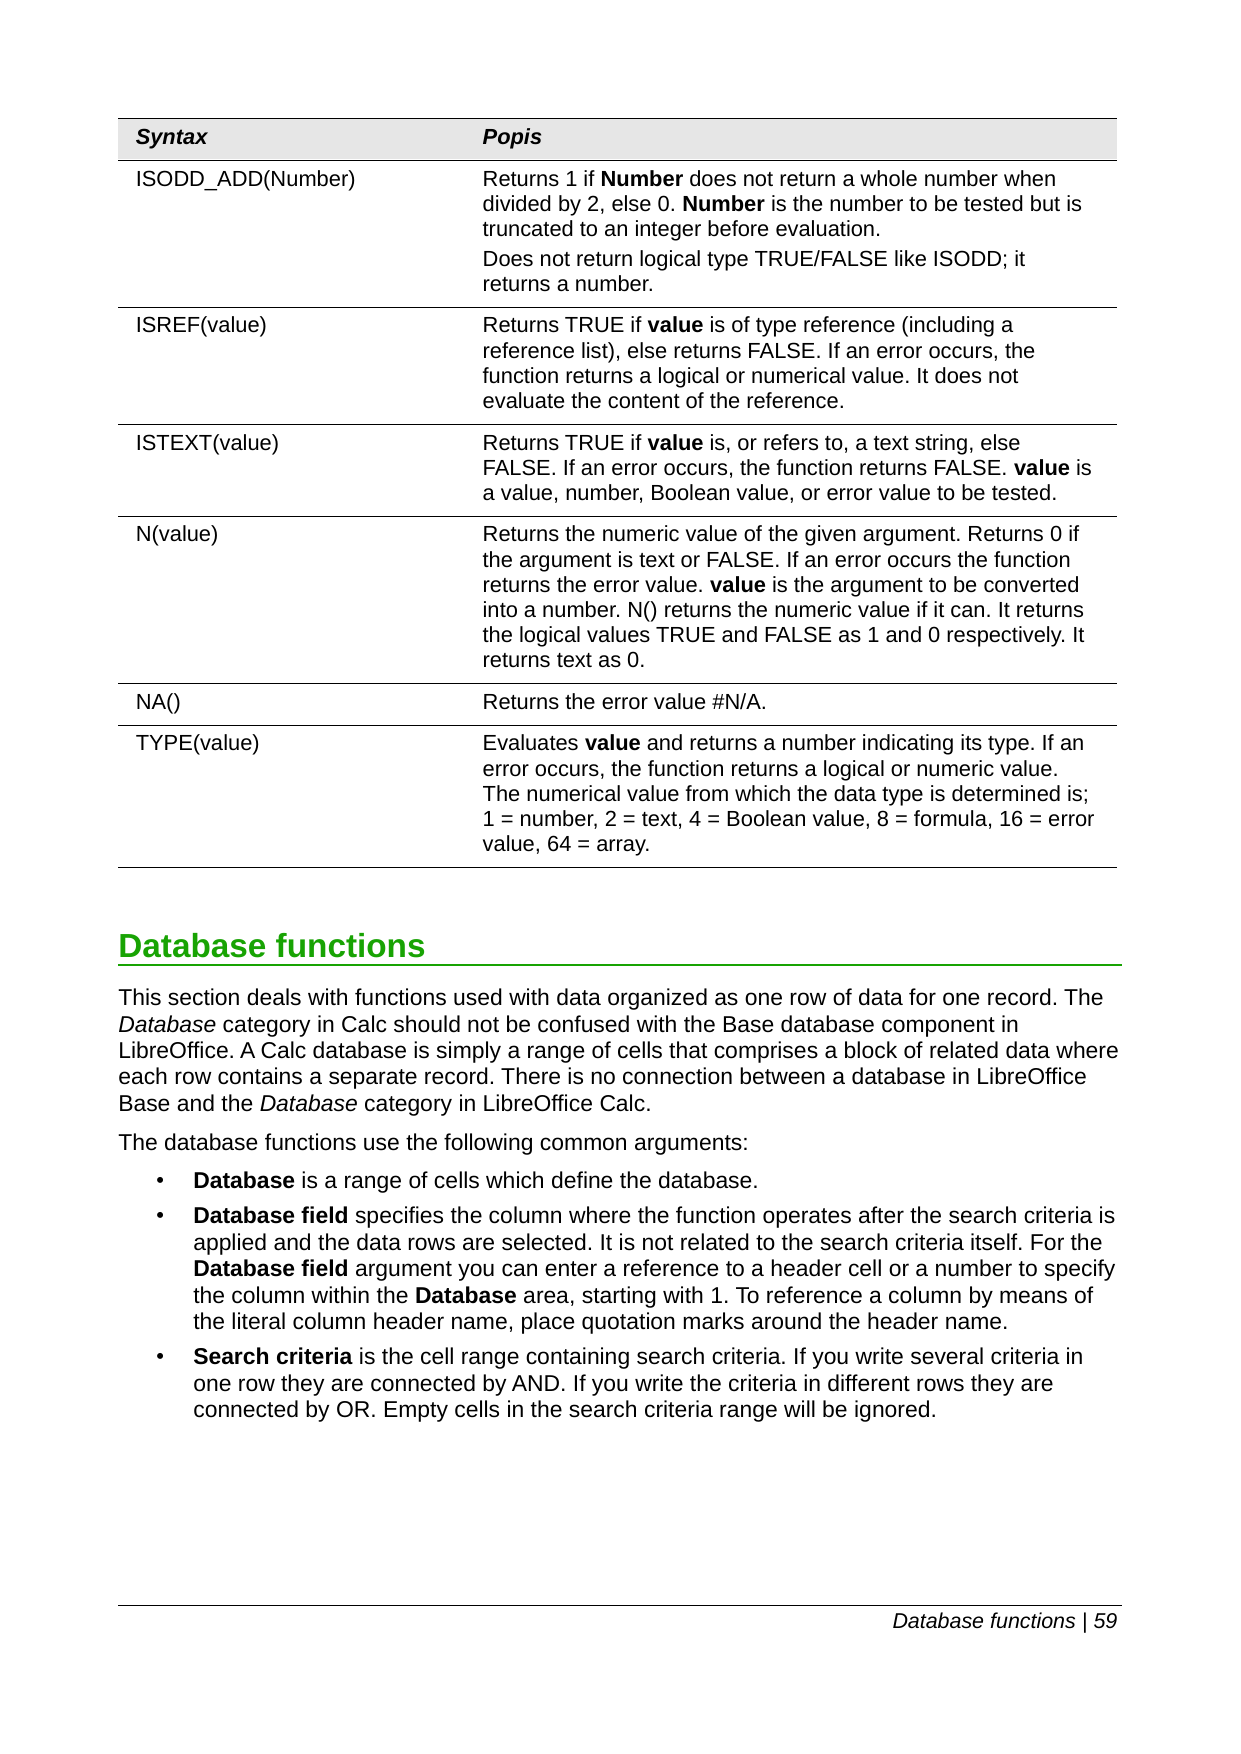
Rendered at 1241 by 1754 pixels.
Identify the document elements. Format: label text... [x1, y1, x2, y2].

table_cell N(value) [118, 517, 465, 683]
table_header Popis [465, 119, 1117, 159]
table_cell ISREF(value) [118, 308, 465, 424]
subtitle Database functions [118, 926, 1122, 964]
table_cell Returns TRUE if value is of type reference (including a reference list), else returns FALSE. If an error occurs, the function returns a logical or numerical value. It does not evaluate the content of the reference. [465, 308, 1117, 424]
table_cell Returns the error value #N/A. [465, 684, 1117, 724]
table_cell TYPE(value) [118, 726, 465, 867]
table_cell ISODD_ADD(Number) [118, 161, 465, 307]
table_cell ISTEXT(value) [118, 425, 465, 516]
text The database functions use the following common arguments: [118, 1128, 1122, 1155]
table_cell Returns TRUE if value is, or refers to, a text string, else FALSE. If an error occurs, the function returns FALSE. value is a value, number, Boolean value, or error value to be tested. [465, 425, 1117, 516]
list Search criteria is the cell range containing search criteria. If you write several criteria in one row they are connected by AND. If you write the criteria in different rows they are connected by OR. Empty cells in the search criteria range will be ignored. [156, 1343, 1122, 1422]
table_header Syntax [118, 119, 465, 159]
table_cell Returns 1 if Number does not return a whole number when divided by 2, else 0. Number is the number to be tested but is truncated to an integer before evaluation. Does not return logical type TRUE/FALSE like ISODD; it returns a number. [465, 161, 1117, 307]
text This section deals with functions used with data organized as one row of data for one record. The Database category in Calc should not be confused with the Base database component in LibreOffice. A Calc database is simply a range of cells that comprises a block of related data where each row contains a separate record. There is no connection between a database in LibreOffice Base and the Database category in LibreOffice Calc. [118, 984, 1122, 1116]
table_cell NA() [118, 684, 465, 724]
list Database field specifies the column where the function operates after the search criteria is applied and the data rows are selected. It is not related to the search criteria itself. For the Database field argument you can enter a reference to a header cell or a number to specify the column within the Database area, starting with 1. To reference a column by means of the literal column header name, place quotation marks around the header name. [156, 1202, 1122, 1334]
table_cell Evaluates value and returns a number indicating its type. If an error occurs, the function returns a logical or numeric value. The numerical value from which the data type is determined is; 1 = number, 2 = text, 4 = Boolean value, 8 = formula, 16 = error value, 64 = array. [465, 726, 1117, 867]
list Database is a range of cells which define the database. [156, 1167, 1122, 1194]
table_cell Returns the numeric value of the given argument. Returns 0 if the argument is text or FALSE. If an error occurs the function returns the error value. value is the argument to be converted into a number. N() returns the numeric value if it can. It returns the logical values TRUE and FALSE as 1 and 0 respectively. It returns text as 0. [465, 517, 1117, 683]
